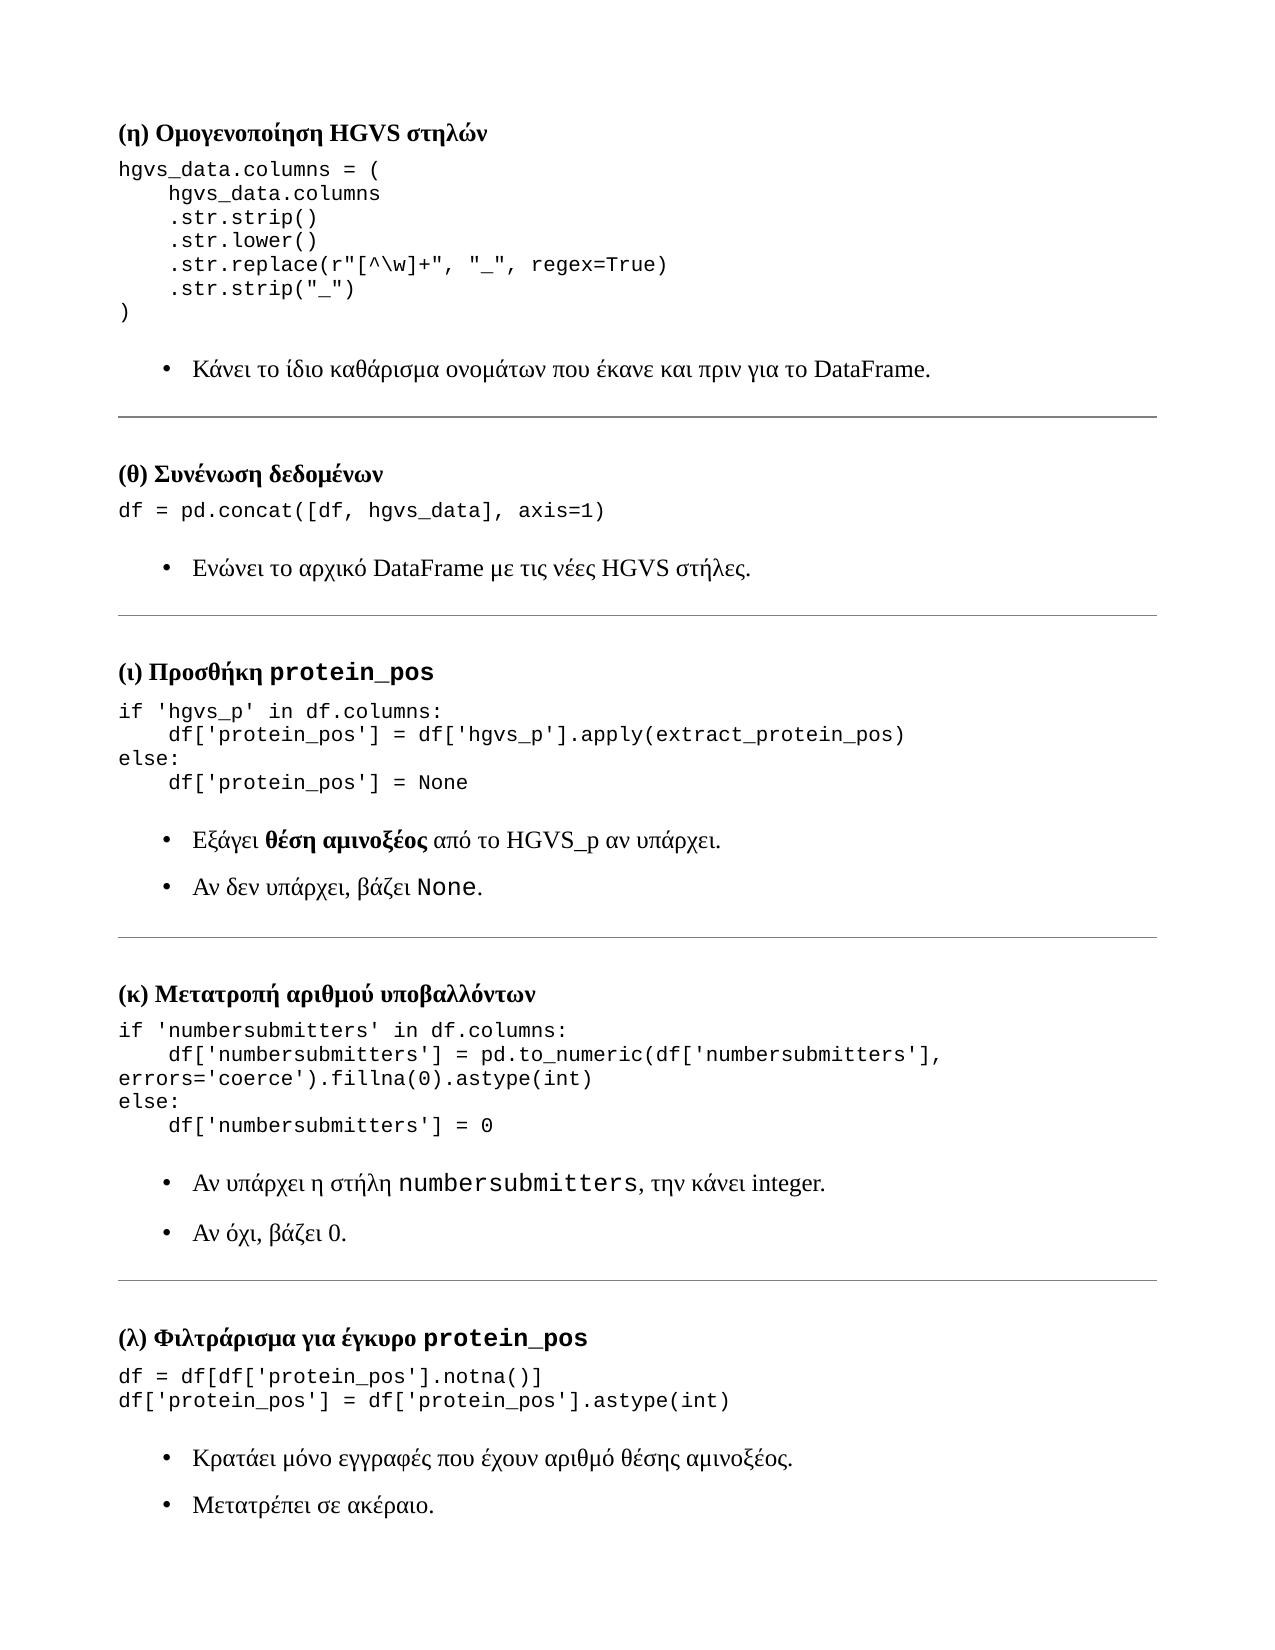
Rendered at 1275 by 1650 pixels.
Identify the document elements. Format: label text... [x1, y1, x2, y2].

text df['protein_pos'] = df['hgvs_p'].apply(extract_protein_pos) [118, 724, 1157, 748]
list Κρατάει μόνο εγγραφές που έχουν αριθμό θέσης αμινοξέος. [162, 1443, 1157, 1471]
list Αν όχι, βάζει 0. [162, 1218, 1157, 1247]
text .str.replace(r"[^\w]+", "_", regex=True) [118, 254, 1157, 278]
list Ενώνει το αρχικό DataFrame με τις νέες HGVS στήλες. [162, 553, 1157, 582]
subtitle (θ) Συνένωση δεδομένων [118, 459, 1157, 487]
text hgvs_data.columns = ( [118, 159, 1157, 183]
text hgvs_data.columns [118, 183, 1157, 207]
subtitle (ι) Προσθήκη protein_pos [118, 657, 1157, 688]
subtitle (κ) Μετατροπή αριθμού υποβαλλόντων [118, 979, 1157, 1008]
list Αν υπάρχει η στήλη numbersubmitters, την κάνει integer. [162, 1168, 1157, 1199]
subtitle (λ) Φιλτράρισμα για έγκυρο protein_pos [118, 1323, 1157, 1353]
text df['protein_pos'] = df['protein_pos'].astype(int) [118, 1389, 1157, 1413]
list Κάνει το ίδιο καθάρισμα ονομάτων που έκανε και πριν για το DataFrame. [162, 354, 1157, 383]
text if 'numbersubmitters' in df.columns: [118, 1021, 1157, 1044]
text .str.strip() [118, 207, 1157, 230]
text df['numbersubmitters'] = pd.to_numeric(df['numbersubmitters'], errors='coerce').fillna(0).astype(int) [118, 1044, 1157, 1091]
text df = pd.concat([df, hgvs_data], axis=1) [118, 500, 1157, 524]
list Εξάγει θέση αμινοξέος από το HGVS_p αν υπάρχει. [162, 825, 1157, 854]
list Αν δεν υπάρχει, βάζει None. [162, 872, 1157, 903]
text df = df[df['protein_pos'].notna()] [118, 1366, 1157, 1389]
text .str.strip("_") [118, 278, 1157, 301]
text ) [118, 301, 1157, 325]
text else: [118, 1091, 1157, 1115]
text df['numbersubmitters'] = 0 [118, 1115, 1157, 1139]
text df['protein_pos'] = None [118, 772, 1157, 795]
text else: [118, 748, 1157, 772]
list Μετατρέπει σε ακέραιο. [162, 1490, 1157, 1519]
subtitle (η) Ομογενοποίηση HGVS στηλών [118, 118, 1157, 147]
text if 'hgvs_p' in df.columns: [118, 701, 1157, 724]
text .str.lower() [118, 230, 1157, 254]
